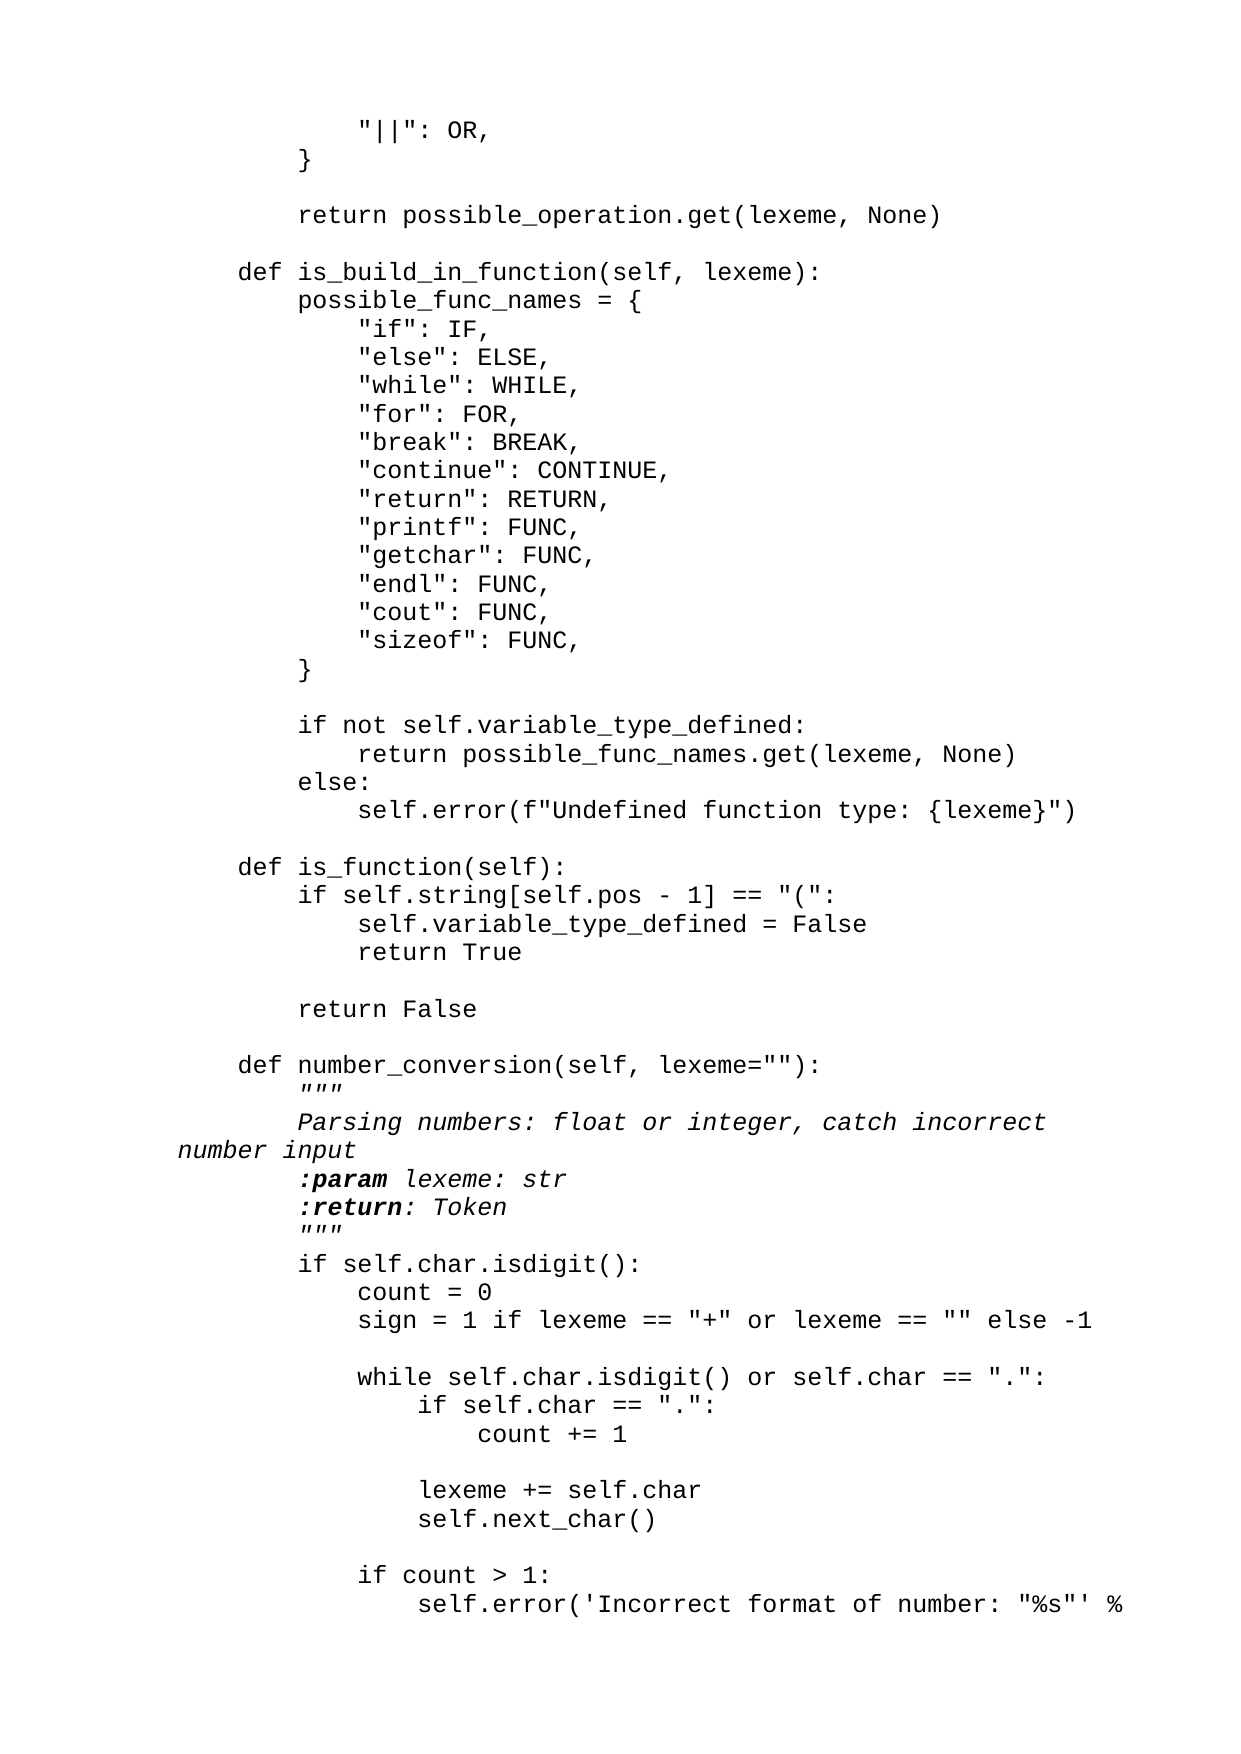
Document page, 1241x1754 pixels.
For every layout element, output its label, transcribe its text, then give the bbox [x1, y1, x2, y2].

text "||": OR, } return possible_operation.get(lexeme, None) def is_build_in_function(self, lexeme): possible_func_names = { "if": IF, "else": ELSE, "while": WHILE, "for": FOR, "break": BREAK, "continue": CONTINUE, "return": RETURN, "printf": FUNC, "getchar": FUNC, "endl": FUNC, "cout": FUNC, "sizeof": FUNC, } if not self.variable_type_defined: return possible_func_names.get(lexeme, None) else: self.error(f"Undefined function type: {lexeme}") def is_function(self): if self.string[self.pos - 1] == "(": self.variable_type_defined = False return True return False def number_conversion(self, lexeme=""): """ Parsing numbers: float or integer, catch incorrect number input :param lexeme: str :return: Token """ if self.char.isdigit(): count = 0 sign = 1 if lexeme == "+" or lexeme == "" else -1 while self.char.isdigit() or self.char == ".": if self.char == ".": count += 1 lexeme += self.char self.next_char() if count > 1: self.error('Incorrect format of number: "%s"' % [177, 118, 1152, 1620]
